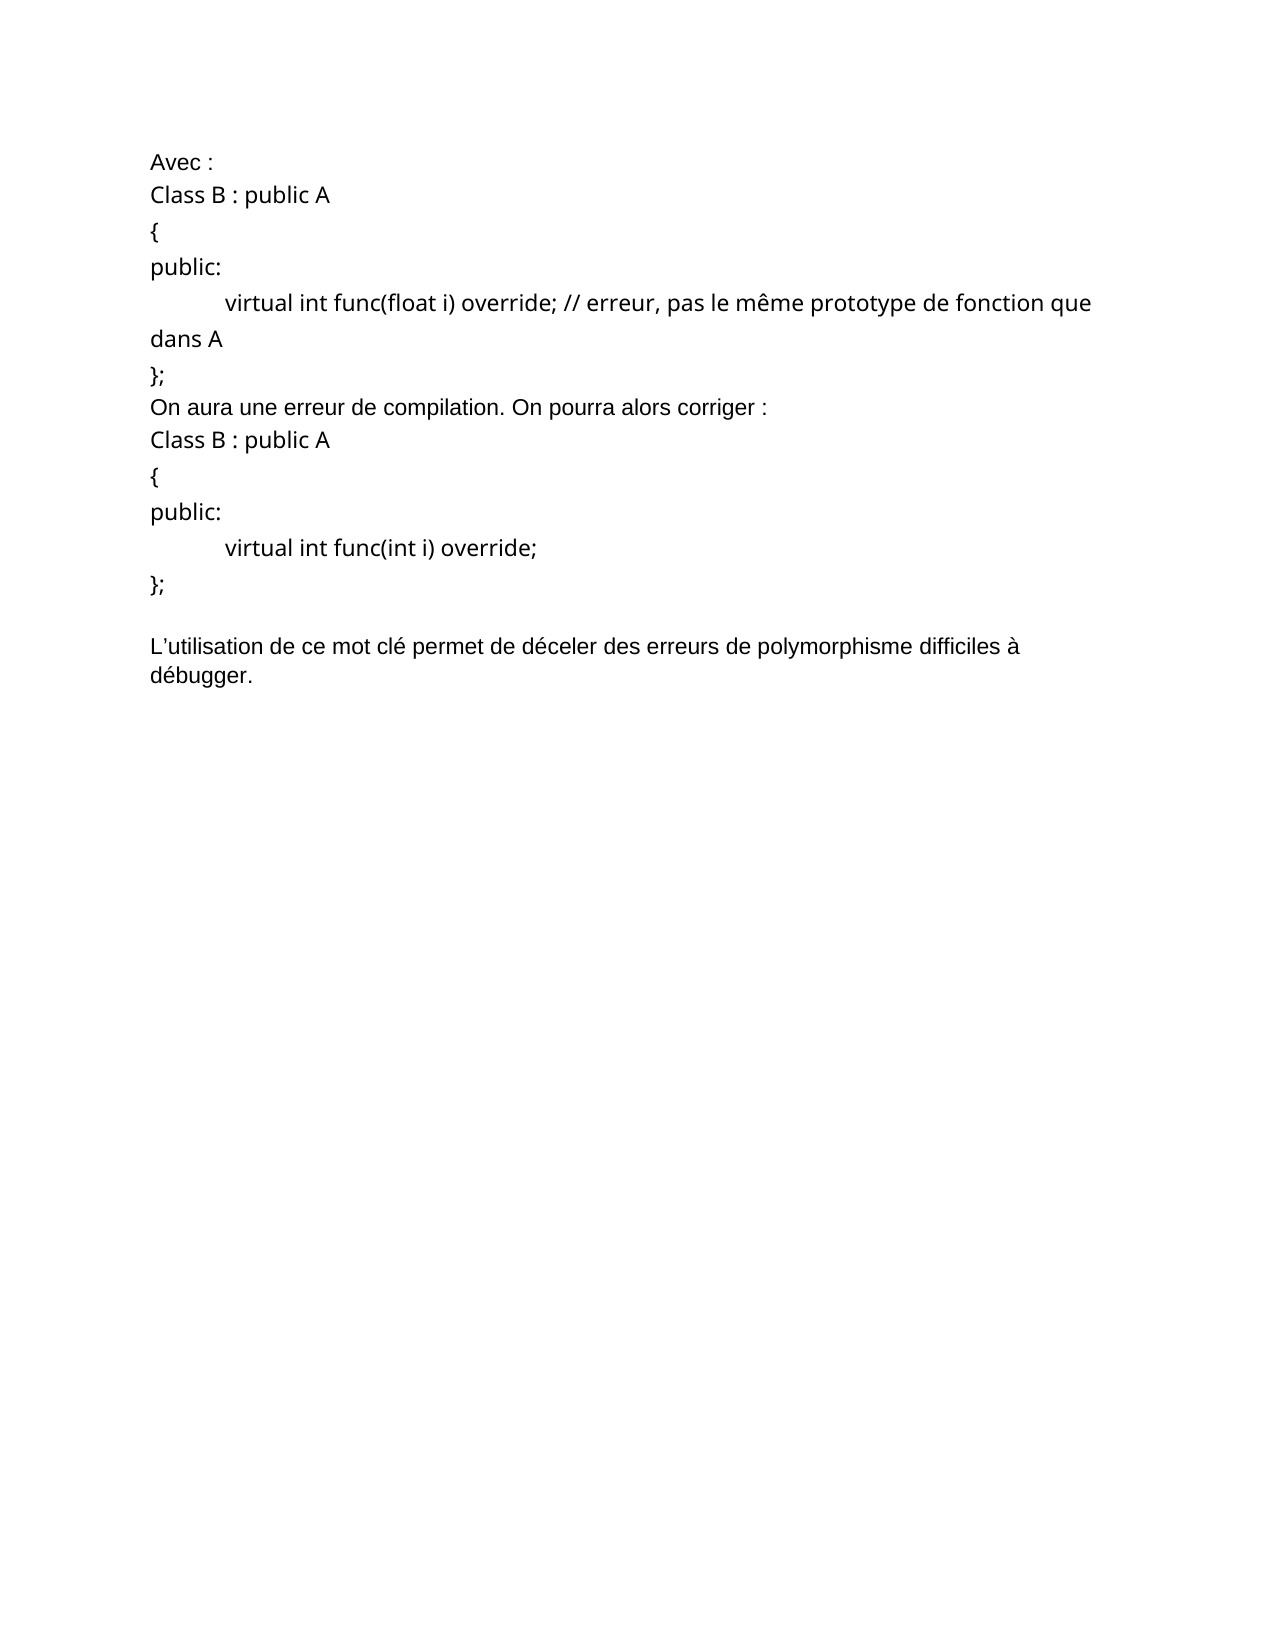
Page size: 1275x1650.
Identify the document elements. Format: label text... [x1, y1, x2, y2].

text L’utilisation de ce mot clé permet de déceler des erreurs de polymorphisme difficiles à débugger. [150, 633, 1125, 688]
text { [150, 215, 1125, 247]
text virtual int func(float i) override; // erreur, pas le même prototype de fonction que dans A [150, 287, 1125, 354]
text }; [150, 568, 1125, 599]
text Class B : public A [150, 424, 1125, 456]
text public: [150, 496, 1125, 527]
text public: [150, 251, 1125, 282]
text Avec : [150, 150, 1125, 176]
text virtual int func(int i) override; [150, 532, 1125, 563]
text }; [150, 359, 1125, 390]
text { [150, 460, 1125, 492]
text Class B : public A [150, 179, 1125, 211]
text On aura une erreur de compilation. On pourra alors corriger : [150, 395, 1125, 421]
